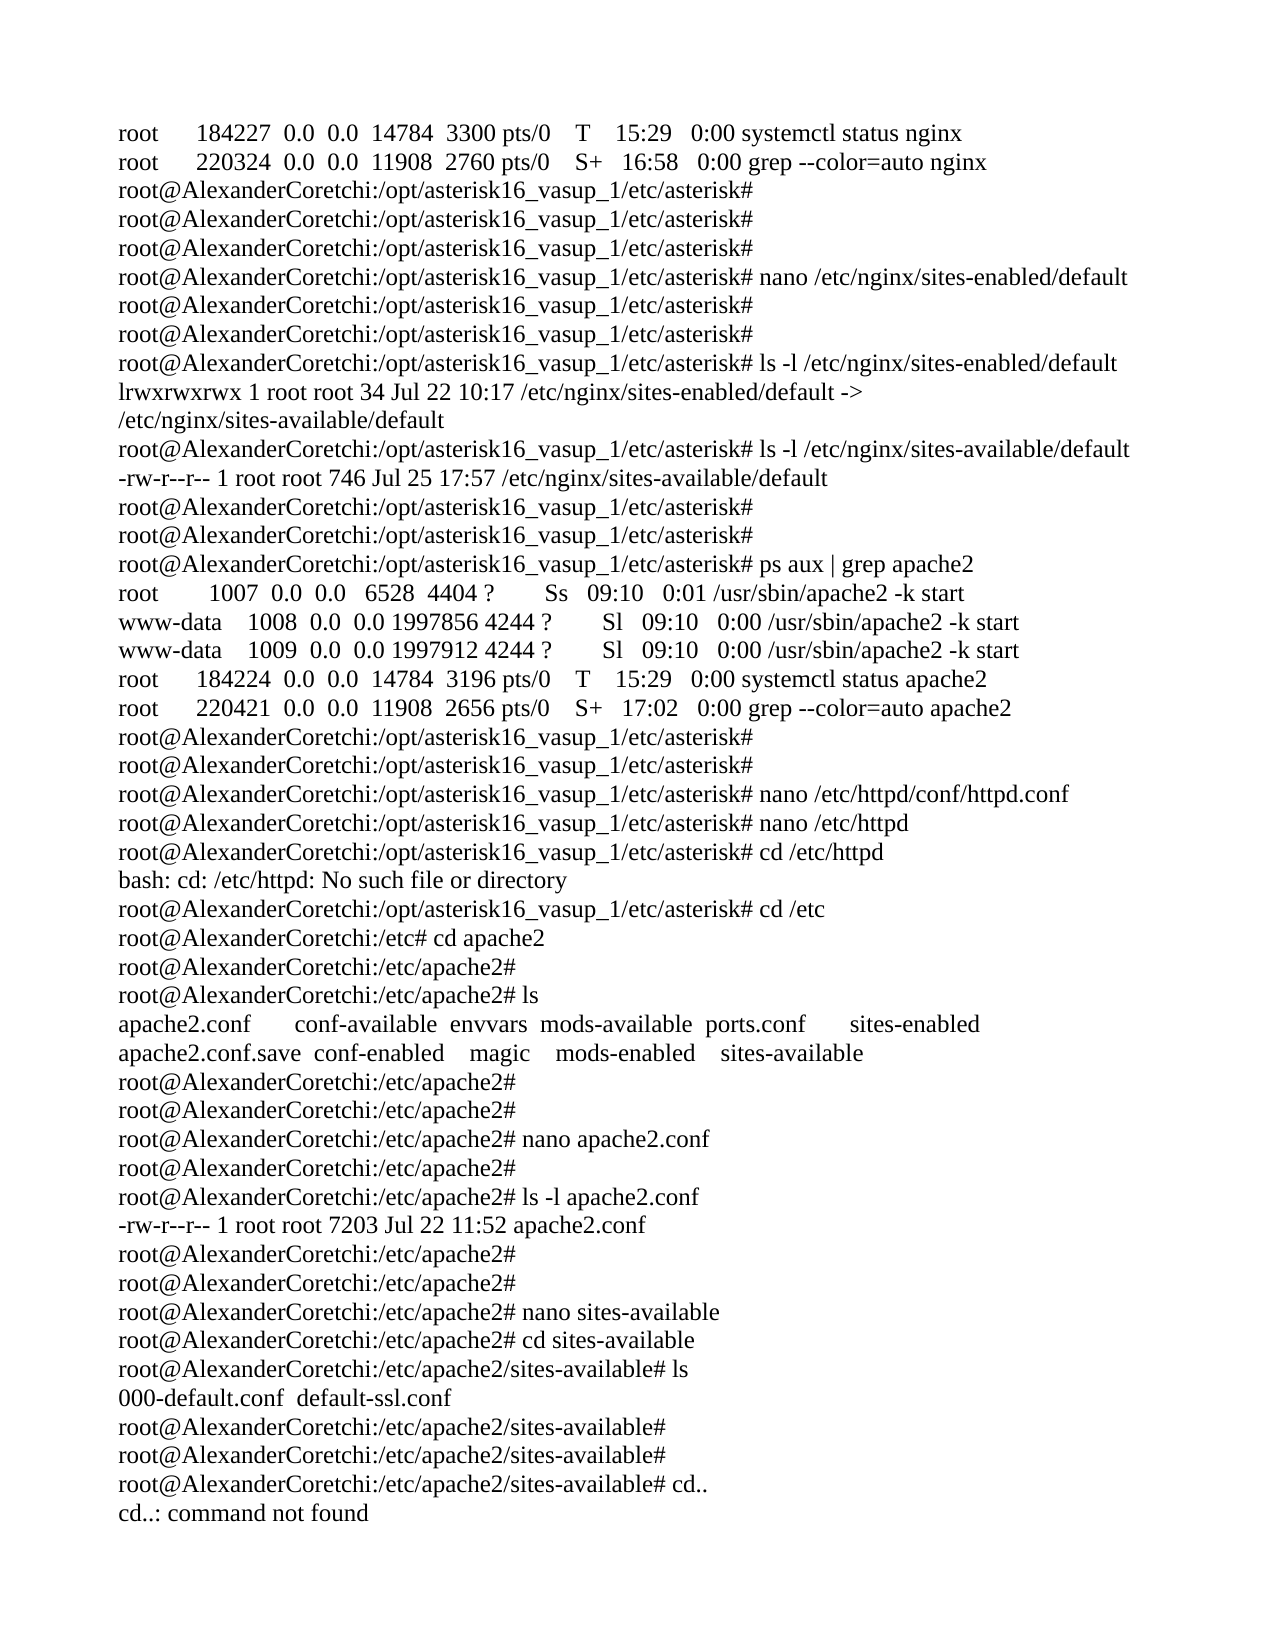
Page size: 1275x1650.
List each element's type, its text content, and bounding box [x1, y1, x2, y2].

text root@AlexanderCoretchi:/etc/apache2# [118, 1239, 1157, 1268]
text root@AlexanderCoretchi:/etc/apache2# [118, 1268, 1157, 1297]
text root@AlexanderCoretchi:/opt/asterisk16_vasup_1/etc/asterisk# nano /etc/httpd [118, 808, 1157, 837]
text root@AlexanderCoretchi:/opt/asterisk16_vasup_1/etc/asterisk# [118, 233, 1157, 262]
text root 184227 0.0 0.0 14784 3300 pts/0 T 15:29 0:00 systemctl status nginx [118, 118, 1157, 147]
text root@AlexanderCoretchi:/opt/asterisk16_vasup_1/etc/asterisk# [118, 204, 1157, 233]
text www-data 1009 0.0 0.0 1997912 4244 ? Sl 09:10 0:00 /usr/sbin/apache2 -k start [118, 636, 1157, 664]
text root@AlexanderCoretchi:/opt/asterisk16_vasup_1/etc/asterisk# [118, 291, 1157, 319]
text root@AlexanderCoretchi:/etc/apache2# nano apache2.conf [118, 1124, 1157, 1153]
text root@AlexanderCoretchi:/opt/asterisk16_vasup_1/etc/asterisk# [118, 492, 1157, 521]
text root@AlexanderCoretchi:/opt/asterisk16_vasup_1/etc/asterisk# ps aux | grep apache2 [118, 549, 1157, 578]
text root@AlexanderCoretchi:/opt/asterisk16_vasup_1/etc/asterisk# [118, 176, 1157, 204]
text root@AlexanderCoretchi:/etc/apache2# [118, 1153, 1157, 1182]
text lrwxrwxrwx 1 root root 34 Jul 22 10:17 /etc/nginx/sites-enabled/default -> /etc/nginx/sites-available/default [118, 377, 1157, 434]
text cd..: command not found [118, 1498, 1157, 1527]
text root@AlexanderCoretchi:/opt/asterisk16_vasup_1/etc/asterisk# cd /etc/httpd [118, 837, 1157, 866]
text root@AlexanderCoretchi:/etc/apache2# nano sites-available [118, 1297, 1157, 1326]
text -rw-r--r-- 1 root root 746 Jul 25 17:57 /etc/nginx/sites-available/default [118, 463, 1157, 492]
text root@AlexanderCoretchi:/opt/asterisk16_vasup_1/etc/asterisk# ls -l /etc/nginx/sites-enabled/default [118, 348, 1157, 377]
text root@AlexanderCoretchi:/opt/asterisk16_vasup_1/etc/asterisk# [118, 751, 1157, 779]
text root@AlexanderCoretchi:/etc# cd apache2 [118, 923, 1157, 952]
text root@AlexanderCoretchi:/opt/asterisk16_vasup_1/etc/asterisk# nano /etc/nginx/sites-enabled/default [118, 262, 1157, 291]
text root@AlexanderCoretchi:/etc/apache2# ls [118, 981, 1157, 1009]
text bash: cd: /etc/httpd: No such file or directory [118, 866, 1157, 894]
text root@AlexanderCoretchi:/opt/asterisk16_vasup_1/etc/asterisk# cd /etc [118, 894, 1157, 923]
text root@AlexanderCoretchi:/etc/apache2# [118, 952, 1157, 981]
text root@AlexanderCoretchi:/etc/apache2/sites-available# ls [118, 1354, 1157, 1383]
text 000-default.conf default-ssl.conf [118, 1383, 1157, 1412]
text root 184224 0.0 0.0 14784 3196 pts/0 T 15:29 0:00 systemctl status apache2 [118, 664, 1157, 693]
text root 1007 0.0 0.0 6528 4404 ? Ss 09:10 0:01 /usr/sbin/apache2 -k start [118, 578, 1157, 607]
text root 220324 0.0 0.0 11908 2760 pts/0 S+ 16:58 0:00 grep --color=auto nginx [118, 147, 1157, 176]
text root@AlexanderCoretchi:/etc/apache2/sites-available# [118, 1412, 1157, 1441]
text root@AlexanderCoretchi:/opt/asterisk16_vasup_1/etc/asterisk# [118, 319, 1157, 348]
text root@AlexanderCoretchi:/opt/asterisk16_vasup_1/etc/asterisk# nano /etc/httpd/conf/httpd.conf [118, 779, 1157, 808]
text -rw-r--r-- 1 root root 7203 Jul 22 11:52 apache2.conf [118, 1211, 1157, 1239]
text apache2.conf.save conf-enabled magic mods-enabled sites-available [118, 1038, 1157, 1067]
text root@AlexanderCoretchi:/etc/apache2/sites-available# [118, 1441, 1157, 1469]
text root@AlexanderCoretchi:/etc/apache2# ls -l apache2.conf [118, 1182, 1157, 1211]
text root@AlexanderCoretchi:/opt/asterisk16_vasup_1/etc/asterisk# ls -l /etc/nginx/sites-available/default [118, 434, 1157, 463]
text apache2.conf conf-available envvars mods-available ports.conf sites-enabled [118, 1009, 1157, 1038]
text root@AlexanderCoretchi:/etc/apache2# cd sites-available [118, 1326, 1157, 1354]
text root@AlexanderCoretchi:/etc/apache2# [118, 1096, 1157, 1124]
text root@AlexanderCoretchi:/etc/apache2# [118, 1067, 1157, 1096]
text root@AlexanderCoretchi:/etc/apache2/sites-available# cd.. [118, 1469, 1157, 1498]
text root 220421 0.0 0.0 11908 2656 pts/0 S+ 17:02 0:00 grep --color=auto apache2 [118, 693, 1157, 722]
text www-data 1008 0.0 0.0 1997856 4244 ? Sl 09:10 0:00 /usr/sbin/apache2 -k start [118, 607, 1157, 636]
text root@AlexanderCoretchi:/opt/asterisk16_vasup_1/etc/asterisk# [118, 521, 1157, 549]
text root@AlexanderCoretchi:/opt/asterisk16_vasup_1/etc/asterisk# [118, 722, 1157, 751]
